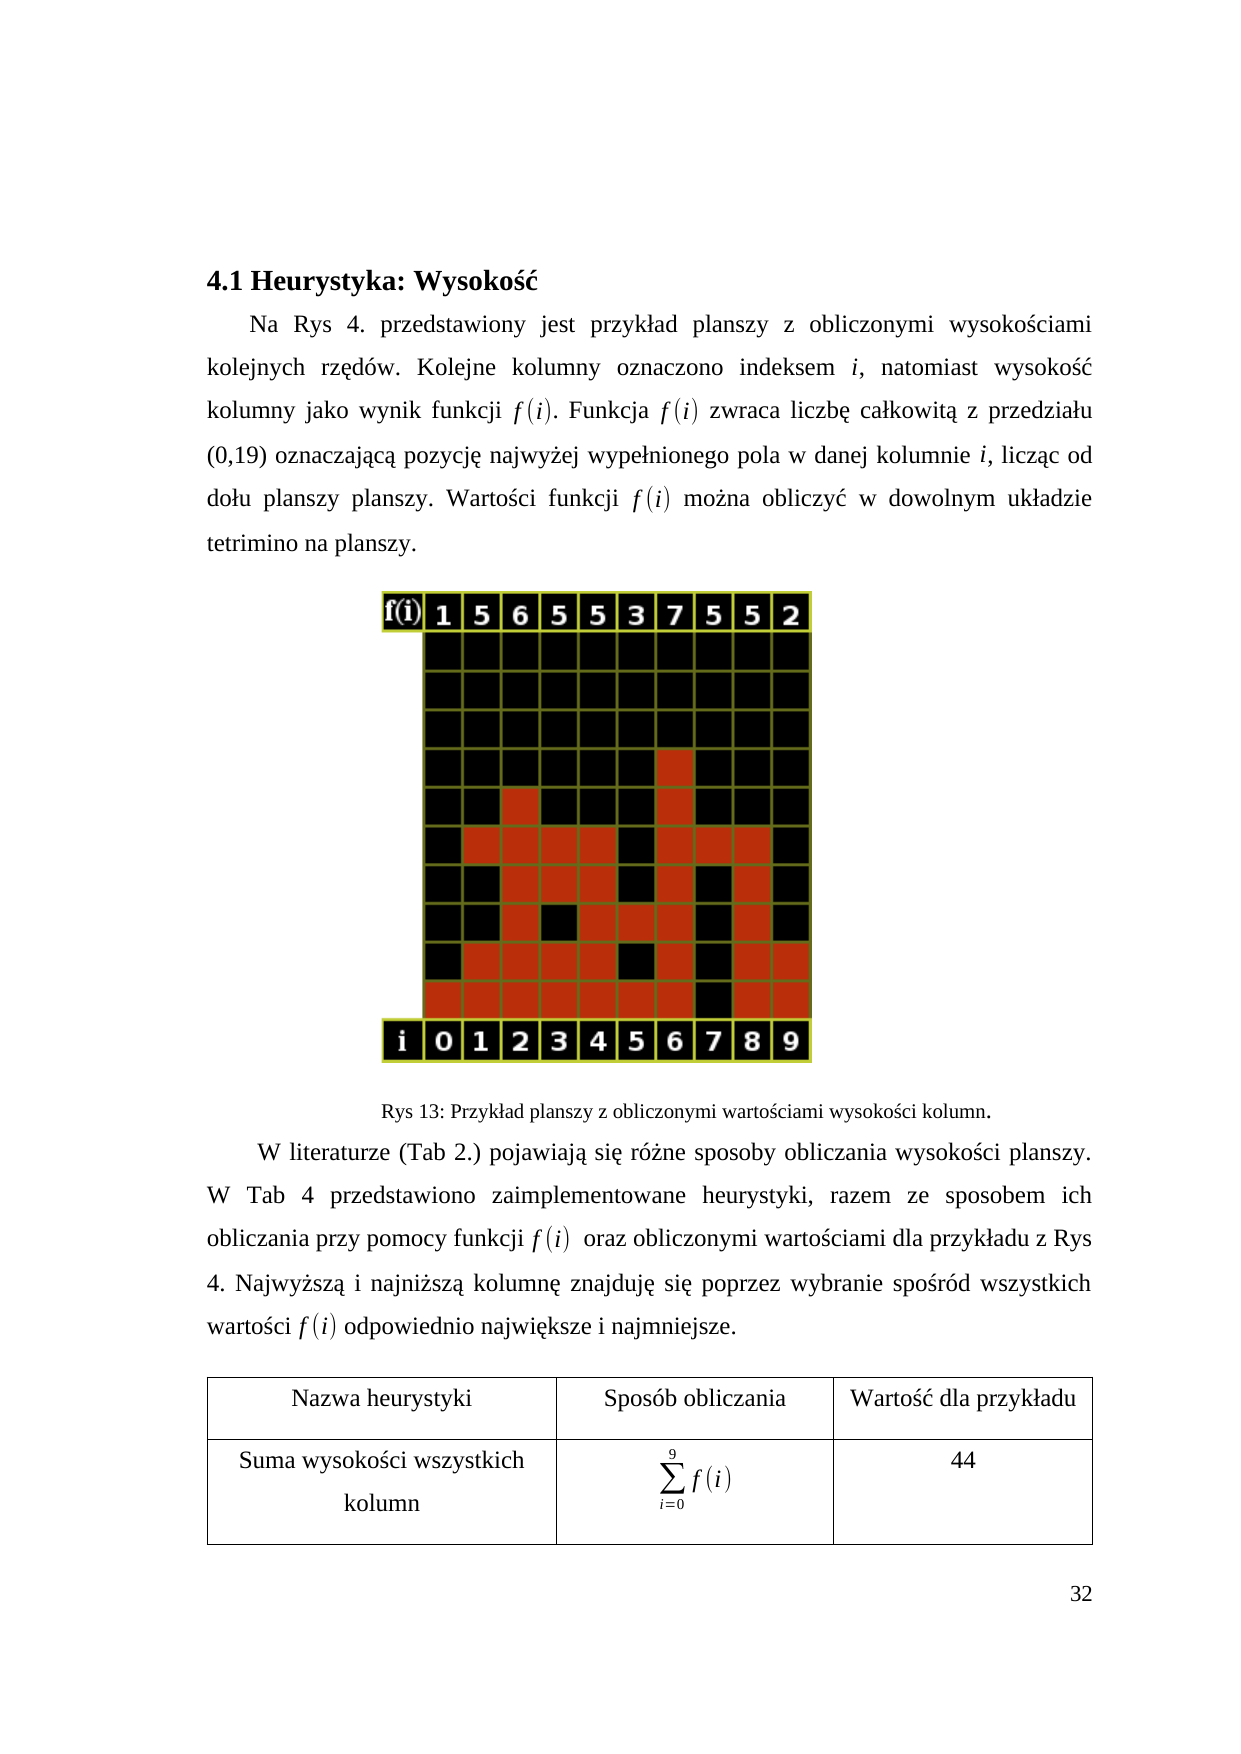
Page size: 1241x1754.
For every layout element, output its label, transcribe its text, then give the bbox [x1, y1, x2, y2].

text W literaturze (Tab 2.) pojawiają się różne sposoby obliczania wysokości planszy. W Tab 4 przedstawiono zaimplementowane heurystyki, razem ze sposobem ich obliczania przy pomocy funkcji oraz obliczonymi wartościami dla przykładu z Rys 4. Najwyższą i najniższą kolumnę znajduję się poprzez wybranie spośród wszystkich wartości odpowiednio największe i najmniejsze. [207, 1137, 1093, 1341]
table_header Nazwa heurystyki [208, 1378, 556, 1439]
table_header Wartość dla przykładu [834, 1378, 1092, 1439]
table_header Sposób obliczania [557, 1378, 833, 1439]
text Rys 13: Przykład planszy z obliczonymi wartościami wysokości kolumn. [207, 1096, 1093, 1124]
table_cell 44 [834, 1440, 1092, 1544]
text Na Rys 4. przedstawiony jest przykład planszy z obliczonymi wysokościami kolejnych rzędów. Kolejne kolumny oznaczono indeksem , natomiast wysokość kolumny jako wynik funkcji . Funkcja zwraca liczbę całkowitą z przedziału (0,19) oznaczającą pozycję najwyżej wypełnionego pola w danej kolumnie , licząc od dołu planszy planszy. Wartości funkcji można obliczyć w dowolnym układzie tetrimino na planszy. [207, 309, 1093, 557]
table_cell Suma wysokości wszystkich kolumn [208, 1440, 556, 1544]
table_cell [557, 1440, 833, 1544]
picture [381, 591, 812, 1063]
subtitle 4.1 Heurystyka: Wysokość [207, 263, 1093, 296]
